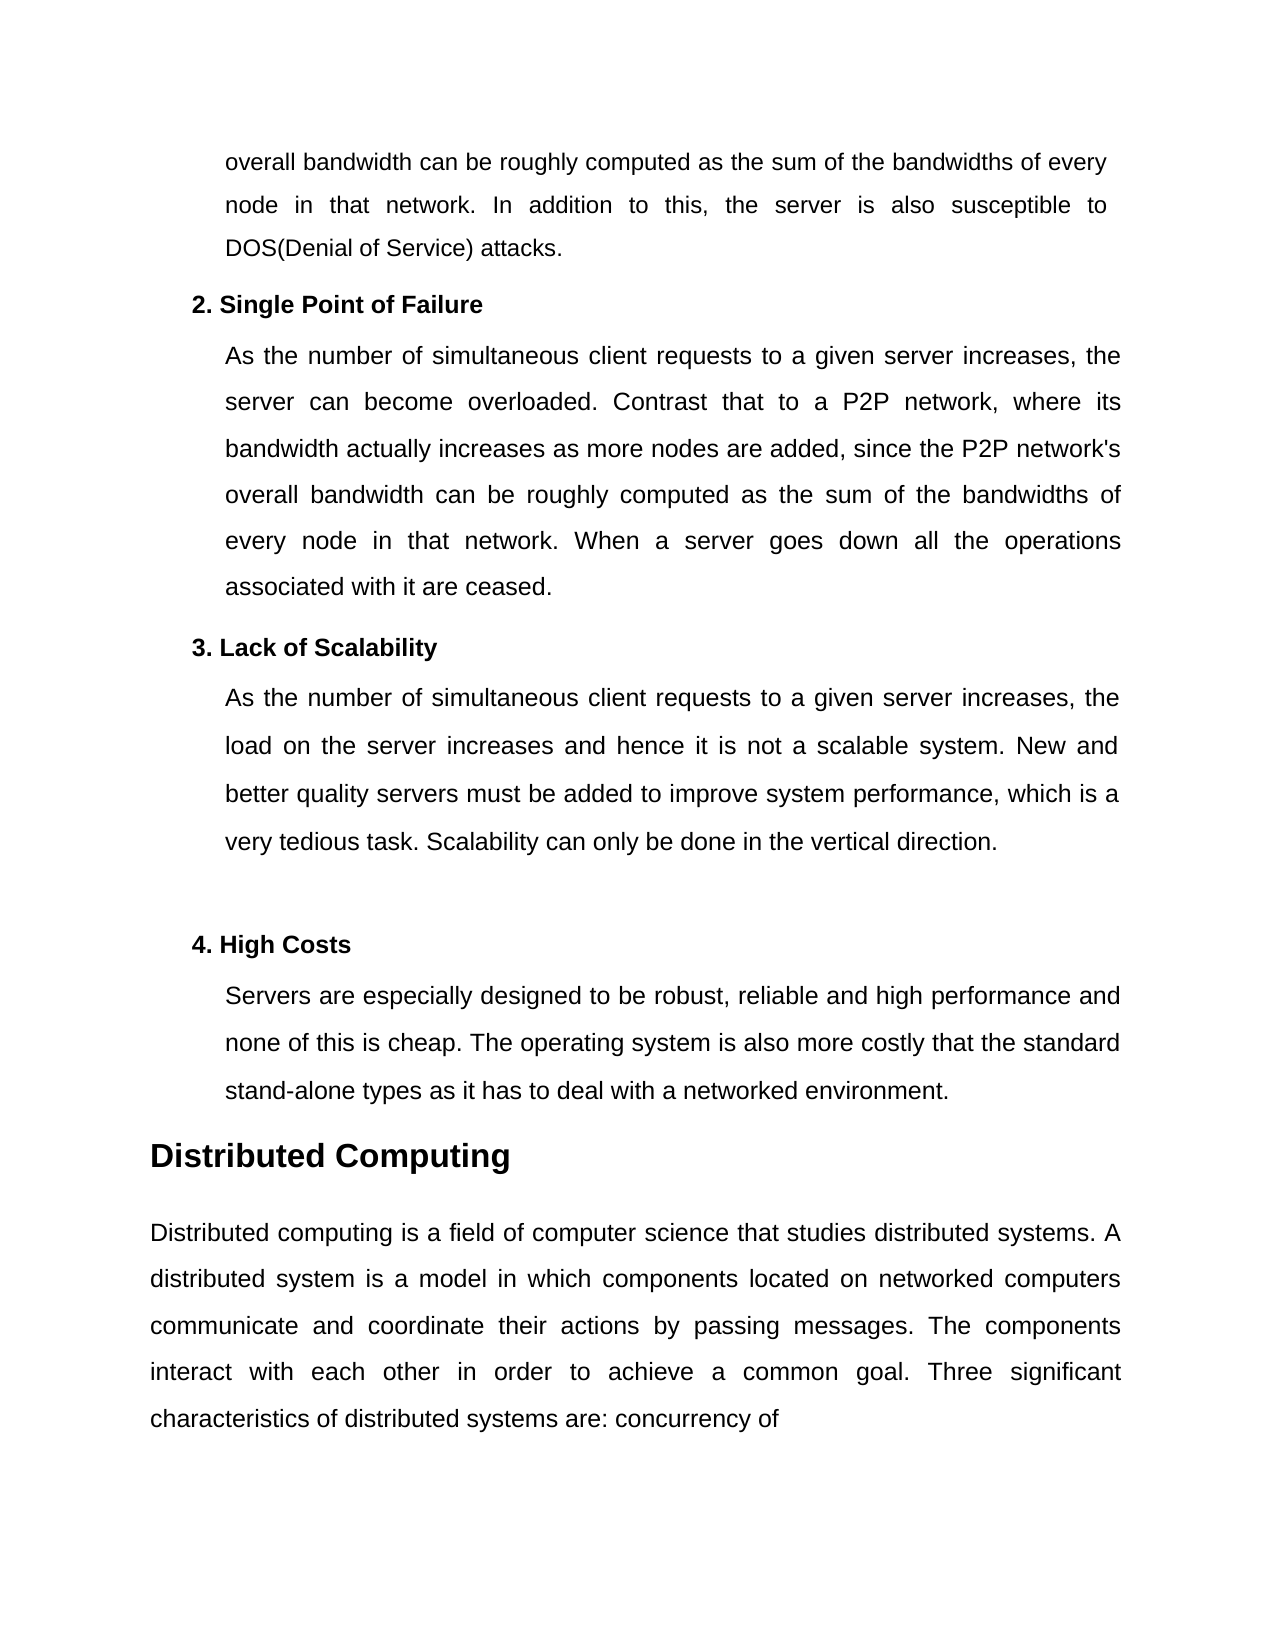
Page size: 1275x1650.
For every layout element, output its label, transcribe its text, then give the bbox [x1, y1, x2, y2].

text 2​. Single Point of Failure [192, 290, 1125, 319]
text overall bandwidth can be roughly computed as the sum of the bandwidths of every node in that network. In addition to this, the server is also susceptible to DOS(Denial of Service) attacks. [225, 148, 1108, 261]
text As the number of simultaneous client requests to a given server increases, the server can become overloaded. Contrast that to a P2P network, where its bandwidth actually increases as more nodes are added, since the P2P network's overall bandwidth can be roughly computed as the sum of the bandwidths of every node in that network. When a server goes down all the operations associated with it are ceased. [225, 341, 1123, 601]
text 4​. High Costs [192, 930, 1125, 959]
text Distributed Computing [150, 1136, 1125, 1174]
text Distributed computing is a field of computer science that studies distributed systems. A distributed system is a model in which components located on networked computers communicate and coordinate their actions by passing messages. The components interact with each other in order to achieve a common goal. Three significant characteristics of distributed systems are: concurrency of [150, 1218, 1123, 1433]
text 3​. Lack of Scalability [192, 633, 1125, 661]
text As the number of simultaneous client requests to a given server increases, the load on the server increases and hence it is not a scalable system. New and better quality servers must be added to improve system performance, which is a very tedious task. Scalability can only be done in the vertical direction. [225, 683, 1121, 855]
text Servers are especially designed to be robust, reliable and high performance and none of this is cheap. The operating system is also more costly that the standard stand-alone types as it has to deal with a networked environment. [225, 981, 1123, 1105]
